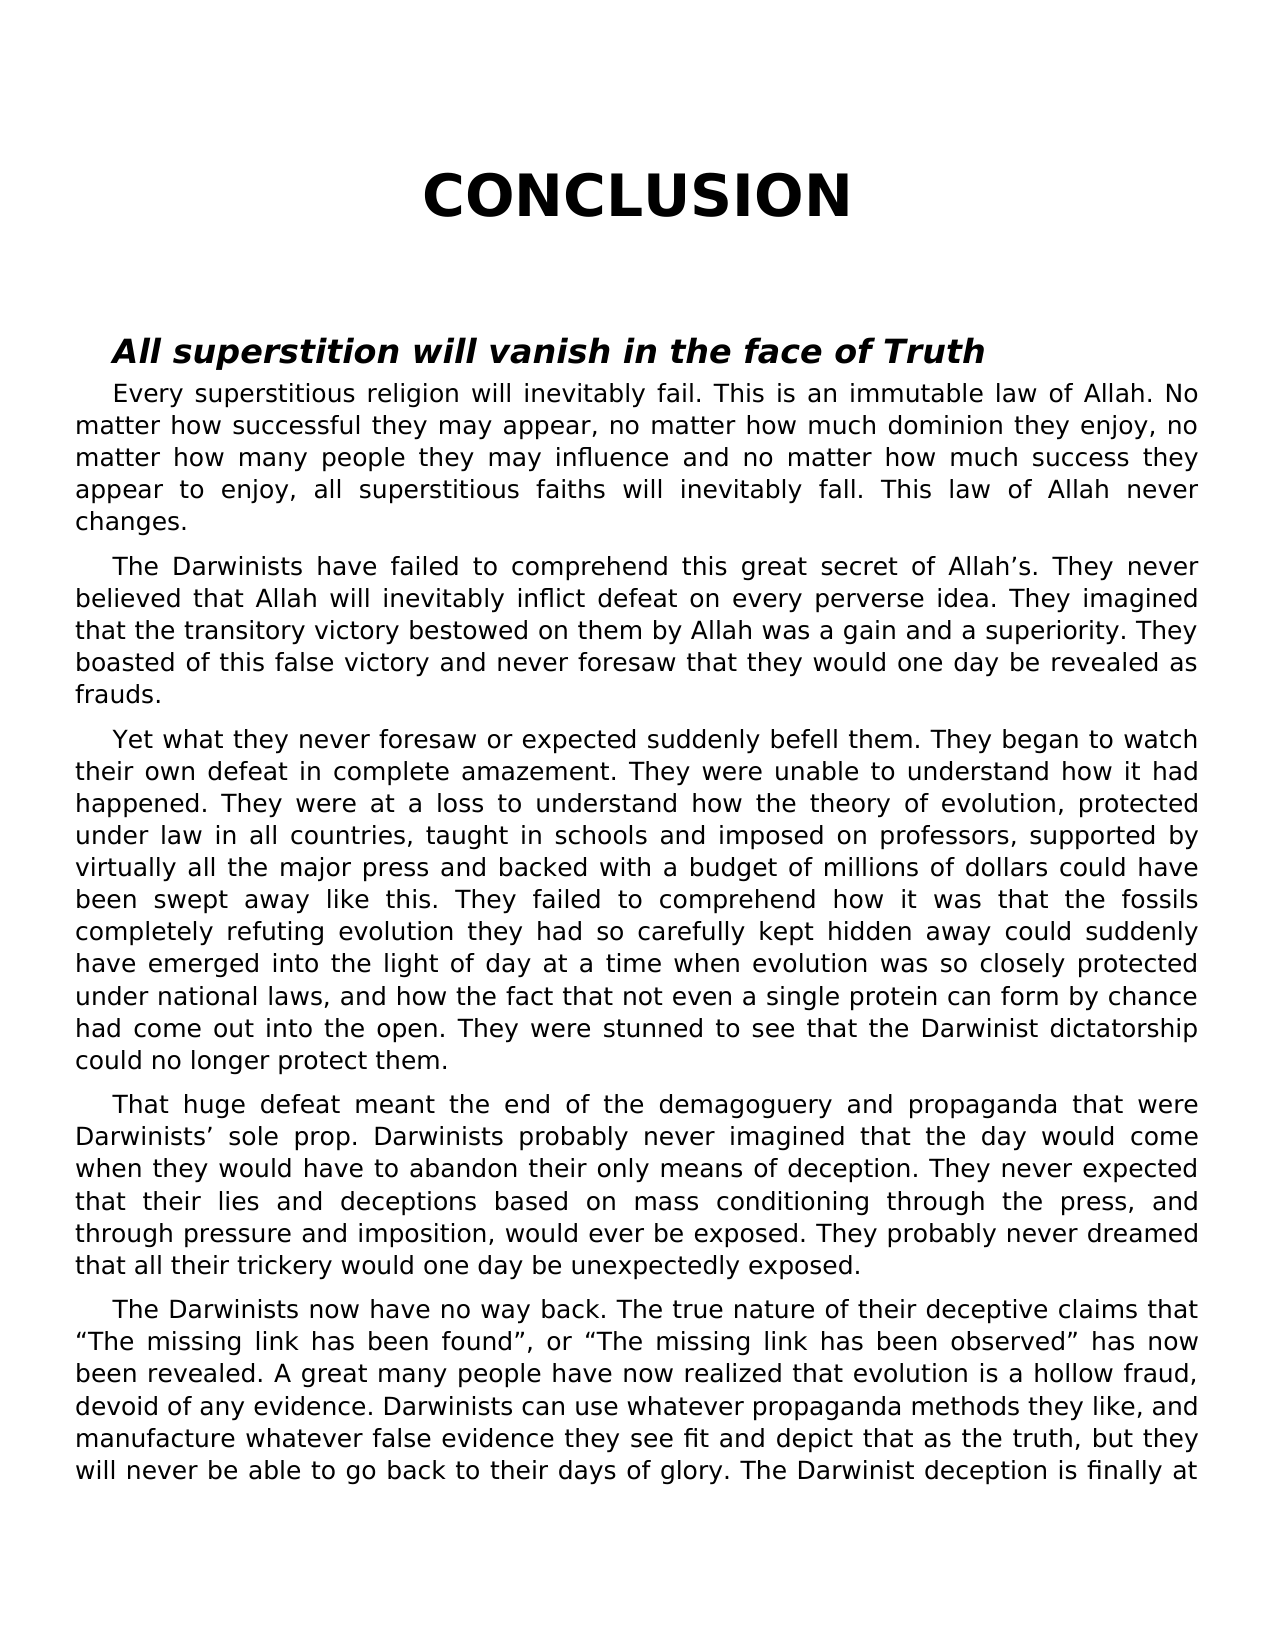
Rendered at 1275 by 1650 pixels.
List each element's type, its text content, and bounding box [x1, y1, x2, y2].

text The Darwinists have failed to comprehend this great secret of Allah’s. They never believed that Allah will inevitably inflict defeat on every perverse idea. They imagined that the transitory victory bestowed on them by Allah was a gain and a superiority. They boasted of this false victory and never foresaw that they would one day be revealed as frauds. [75, 552, 1200, 710]
subtitle CONCLUSION [75, 162, 1200, 230]
text Every superstitious religion will inevitably fail. This is an immutable law of Allah. No matter how successful they may appear, no matter how much dominion they enjoy, no matter how many people they may influence and no matter how much success they appear to enjoy, all superstitious faiths will inevitably fall. This law of Allah never changes. [75, 379, 1200, 537]
text The Darwinists now have no way back. The true nature of their deceptive claims that “The missing link has been found”, or “The missing link has been observed” has now been revealed. A great many people have now realized that evolution is a hollow fraud, devoid of any evidence. Darwinists can use whatever propaganda methods they like, and manufacture whatever false evidence they see fit and depict that as the truth, but they will never be able to go back to their days of glory. The Darwinist deception is finally at [75, 1296, 1200, 1485]
subtitle All superstition will vanish in the face of Truth [112, 332, 1200, 371]
text Yet what they never foresaw or expected suddenly befell them. They began to watch their own defeat in complete amazement. They were unable to understand how it had happened. They were at a loss to understand how the theory of evolution, protected under law in all countries, taught in schools and imposed on professors, supported by virtually all the major press and backed with a budget of millions of dollars could have been swept away like this. They failed to comprehend how it was that the fossils completely refuting evolution they had so carefully kept hidden away could suddenly have emerged into the light of day at a time when evolution was so closely protected under national laws, and how the fact that not even a single protein can form by chance had come out into the open. They were stunned to see that the Darwinist dictatorship could no longer protect them. [75, 725, 1200, 1075]
text That huge defeat meant the end of the demagoguery and propaganda that were Darwinists’ sole prop. Darwinists probably never imagined that the day would come when they would have to abandon their only means of deception. They never expected that their lies and deceptions based on mass conditioning through the press, and through pressure and imposition, would ever be exposed. They probably never dreamed that all their trickery would one day be unexpectedly exposed. [75, 1091, 1200, 1280]
